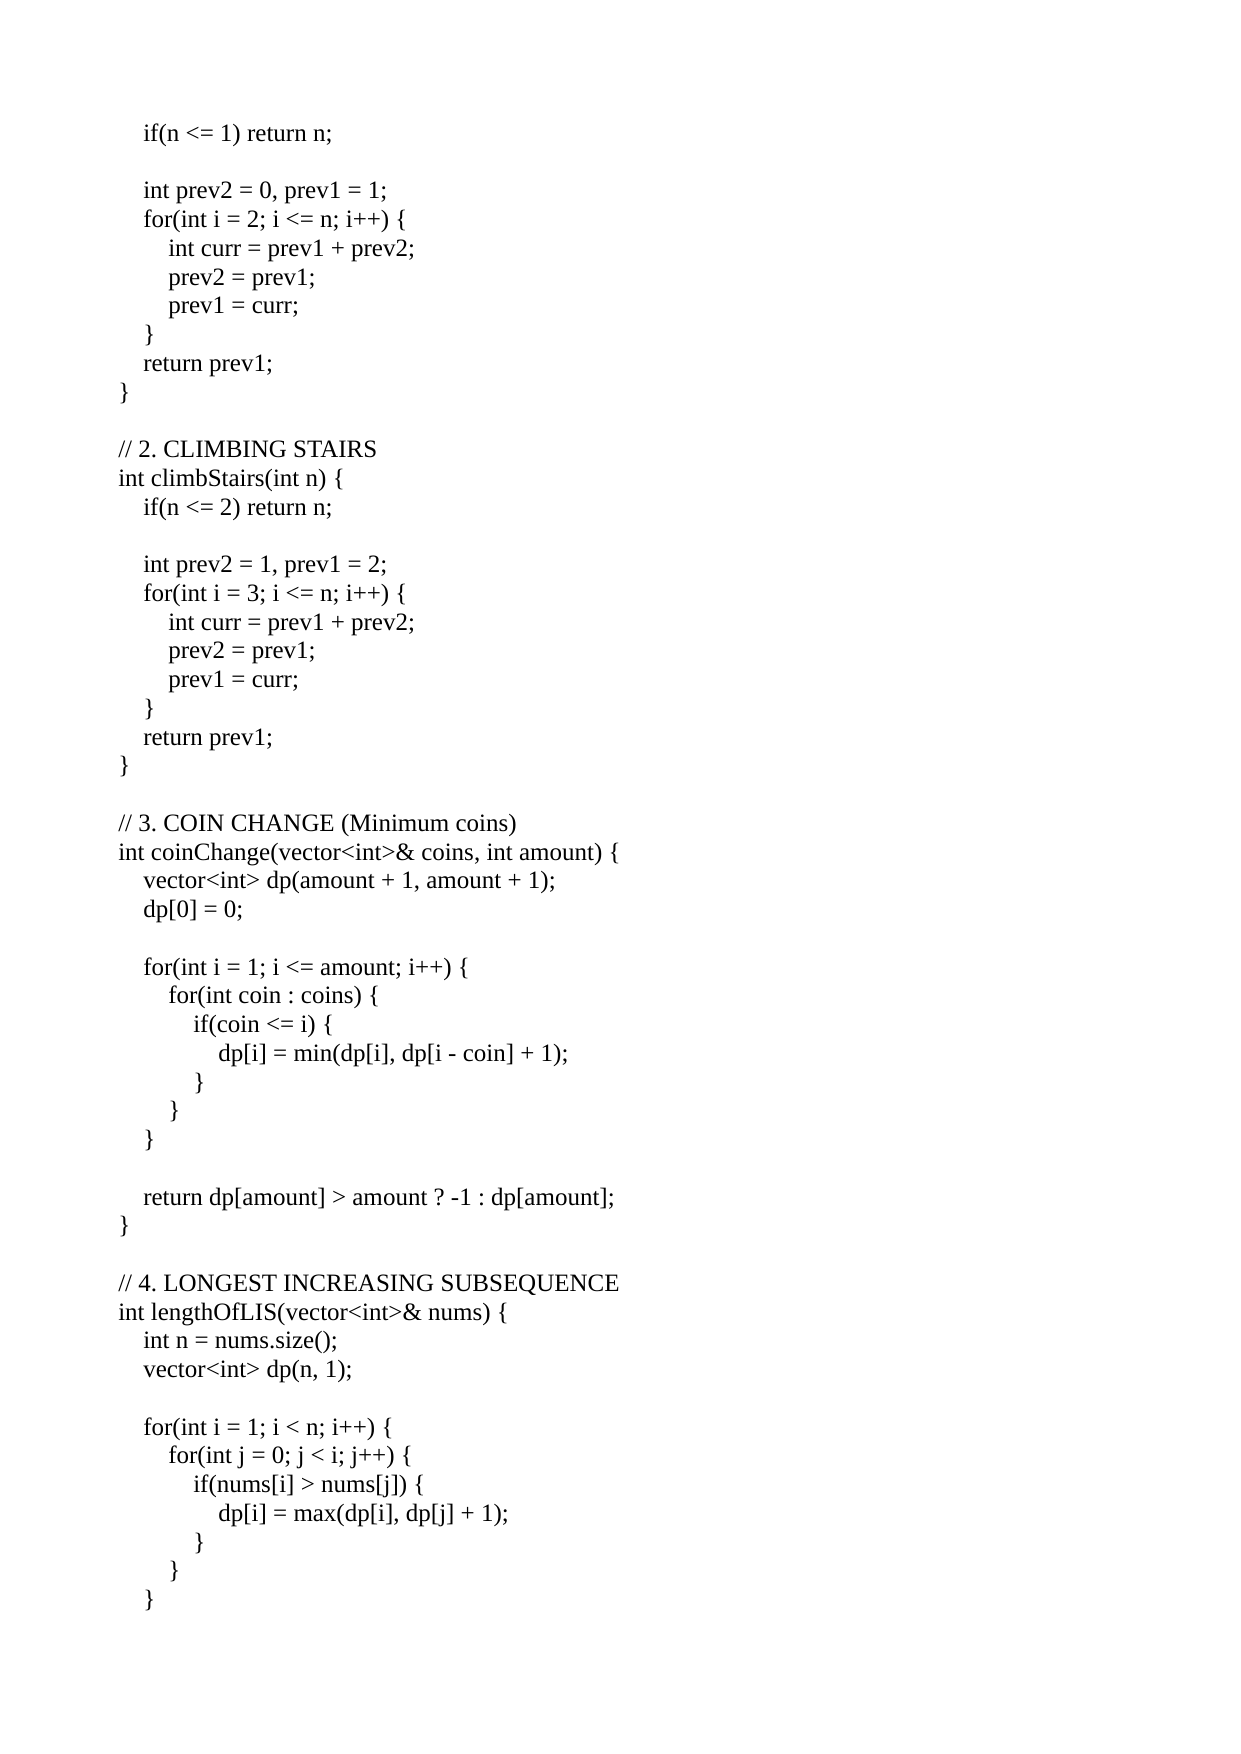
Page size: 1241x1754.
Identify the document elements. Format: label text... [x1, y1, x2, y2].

text dp[i] = min(dp[i], dp[i - coin] + 1); [118, 1038, 1122, 1067]
text prev2 = prev1; [118, 262, 1122, 291]
text return dp[amount] > amount ? -1 : dp[amount]; [118, 1182, 1122, 1211]
text // 4. LONGEST INCREASING SUBSEQUENCE [118, 1268, 1122, 1297]
text if(n <= 2) return n; [118, 492, 1122, 521]
text for(int i = 1; i < n; i++) { [118, 1412, 1122, 1441]
text for(int i = 2; i <= n; i++) { [118, 204, 1122, 233]
text } [118, 1556, 1122, 1584]
text } [118, 1584, 1122, 1613]
text } [118, 1211, 1122, 1239]
text } [118, 1067, 1122, 1096]
text for(int i = 1; i <= amount; i++) { [118, 952, 1122, 981]
text int curr = prev1 + prev2; [118, 233, 1122, 262]
text } [118, 1096, 1122, 1124]
text int n = nums.size(); [118, 1326, 1122, 1354]
text int climbStairs(int n) { [118, 463, 1122, 492]
text int curr = prev1 + prev2; [118, 607, 1122, 636]
text for(int i = 3; i <= n; i++) { [118, 578, 1122, 607]
text } [118, 693, 1122, 722]
text int prev2 = 0, prev1 = 1; [118, 176, 1122, 204]
text if(coin <= i) { [118, 1009, 1122, 1038]
text // 2. CLIMBING STAIRS [118, 434, 1122, 463]
text // 3. COIN CHANGE (Minimum coins) [118, 808, 1122, 837]
text for(int coin : coins) { [118, 981, 1122, 1009]
text prev2 = prev1; [118, 636, 1122, 664]
text if(n <= 1) return n; [118, 118, 1122, 147]
text int coinChange(vector<int>& coins, int amount) { [118, 837, 1122, 866]
text } [118, 377, 1122, 406]
text } [118, 319, 1122, 348]
text } [118, 1527, 1122, 1556]
text vector<int> dp(amount + 1, amount + 1); [118, 866, 1122, 894]
text int lengthOfLIS(vector<int>& nums) { [118, 1297, 1122, 1326]
text vector<int> dp(n, 1); [118, 1354, 1122, 1383]
text dp[0] = 0; [118, 894, 1122, 923]
text int prev2 = 1, prev1 = 2; [118, 549, 1122, 578]
text for(int j = 0; j < i; j++) { [118, 1441, 1122, 1469]
text return prev1; [118, 348, 1122, 377]
text return prev1; [118, 722, 1122, 751]
text if(nums[i] > nums[j]) { [118, 1469, 1122, 1498]
text } [118, 751, 1122, 779]
text dp[i] = max(dp[i], dp[j] + 1); [118, 1498, 1122, 1527]
text prev1 = curr; [118, 291, 1122, 319]
text prev1 = curr; [118, 664, 1122, 693]
text } [118, 1124, 1122, 1153]
